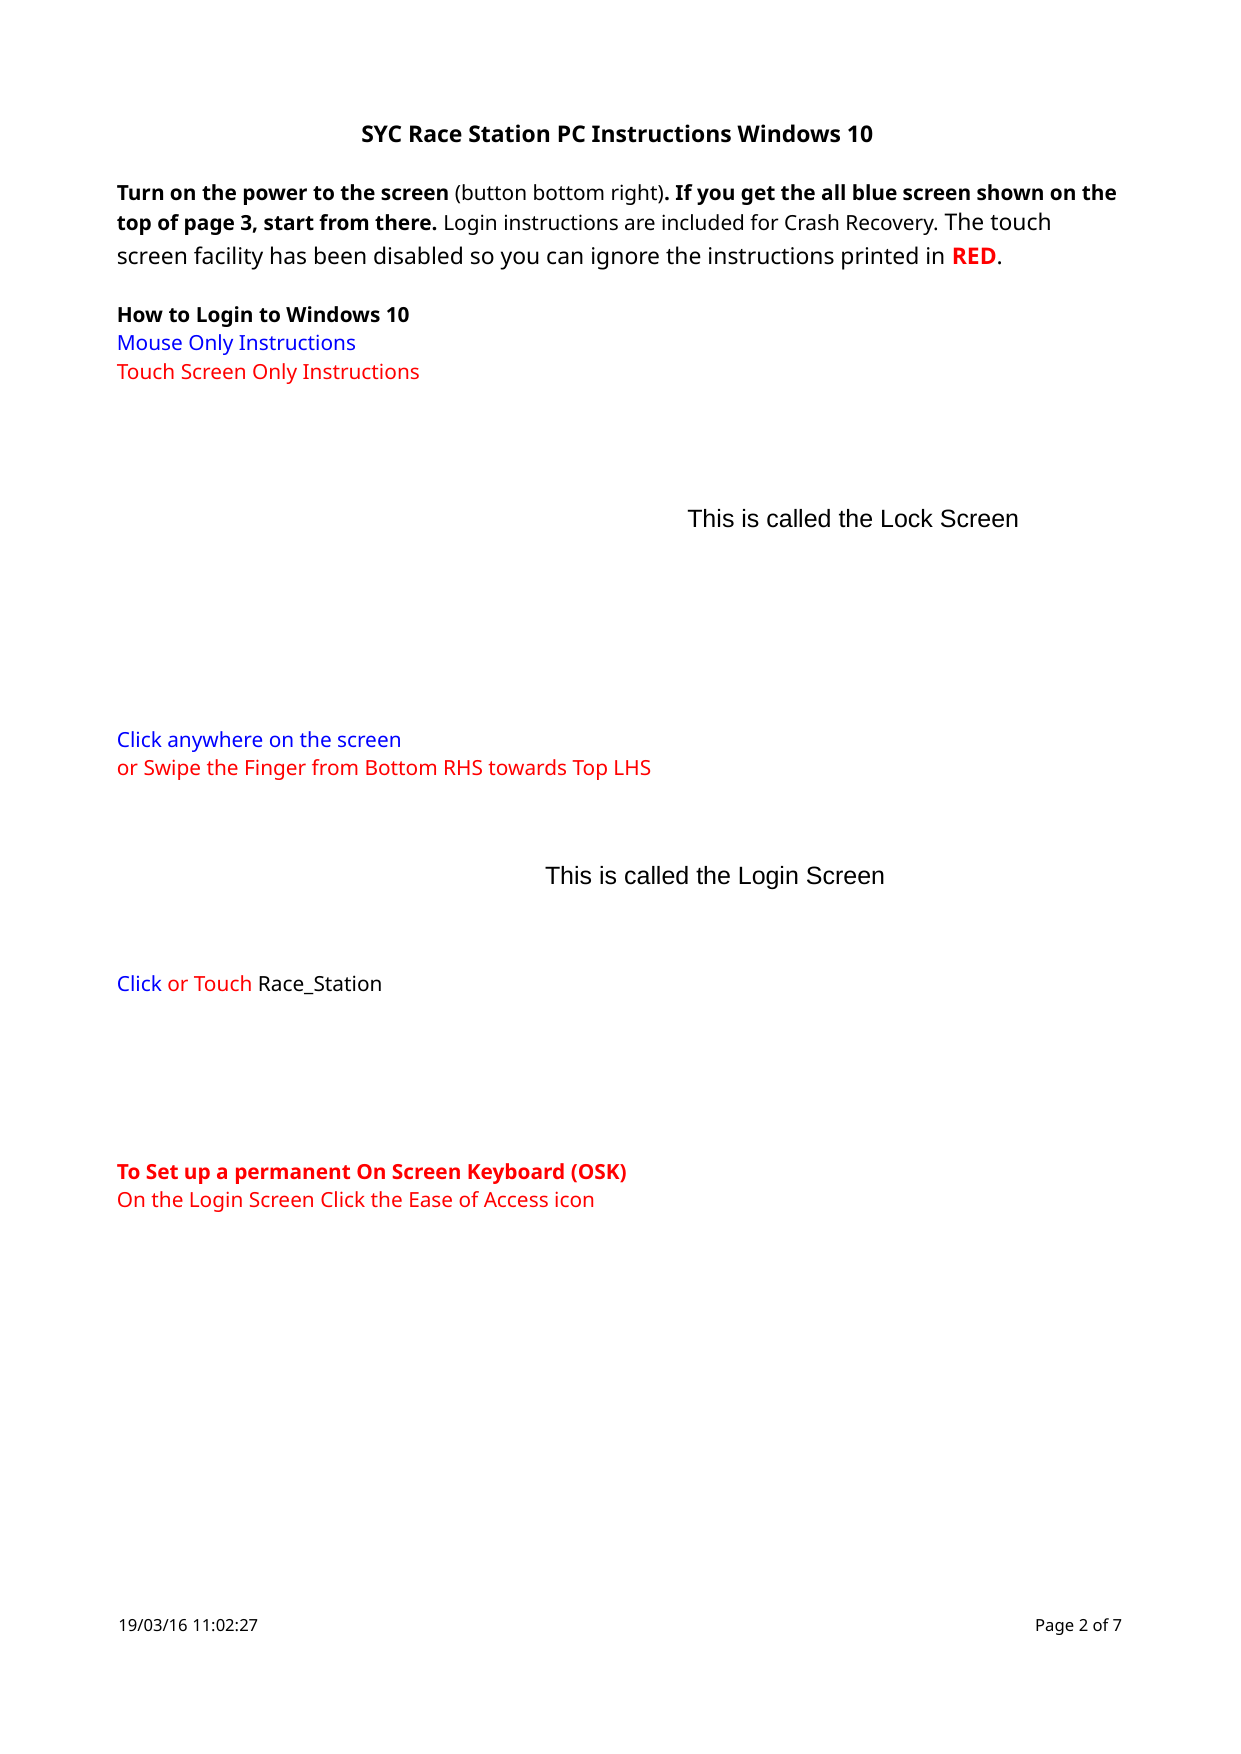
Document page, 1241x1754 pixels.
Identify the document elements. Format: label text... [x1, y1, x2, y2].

text On the Login Screen Click the Ease of Access icon [117, 1185, 1122, 1214]
text SYC Race Station PC Instructions Windows 10 [118, 118, 1122, 149]
text Click or Touch Race_Station [117, 969, 1122, 997]
text Touch Screen Only Instructions [117, 357, 1122, 385]
text Click anywhere on the screen [117, 725, 1122, 753]
text To Set up a permanent On Screen Keyboard (OSK) [117, 1157, 1122, 1185]
text or Swipe the Finger from Bottom RHS towards Top LHS [117, 753, 1122, 782]
text Turn on the power to the screen (button bottom right). If you get the all blue screen shown on the top of page 3, start from there. Login instructions are included for Crash Recovery. The touch screen facility has been disabled so you can ignore the instructions printed in RED. [117, 178, 1122, 272]
text How to Login to Windows 10 [117, 300, 1122, 328]
text Mouse Only Instructions [117, 328, 1122, 357]
